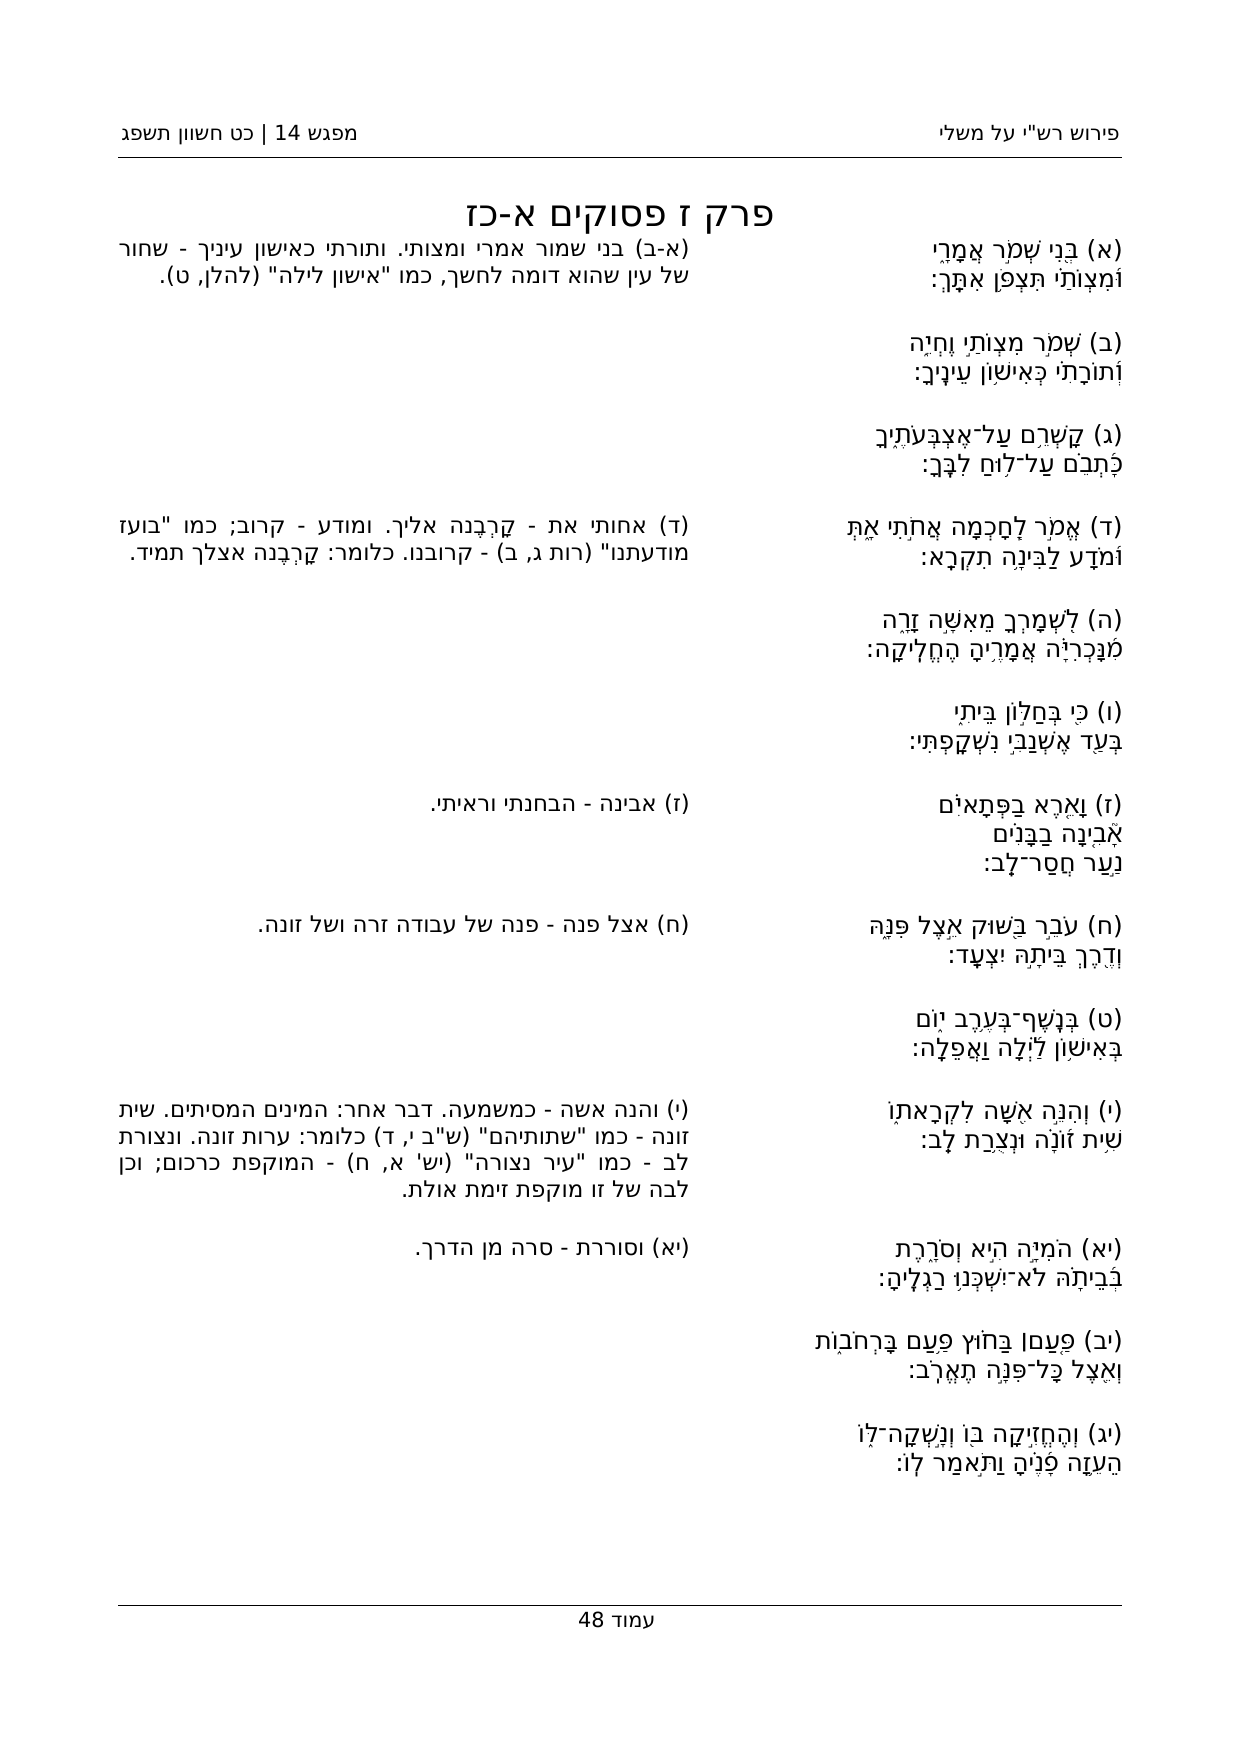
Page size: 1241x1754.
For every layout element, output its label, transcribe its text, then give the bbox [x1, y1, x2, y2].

table_header (א-ב) בני שמור אמרי ומצותי. ותורתי כאישון עיניך - שחור של עין שהוא דומה לחשך, כמו "אישון לילה" (להלן, ט). [118, 235, 690, 328]
table_cell (ט) בְּנֶֽשֶׁף־בְּעֶ֥רֶב י֑וֹם בְּאִישׁ֥וֹן לַ֝֗יְלָה וַאֲפֵלָֽה: [709, 1004, 1123, 1096]
table_cell (יב) פַּ֤עַם׀ בַּח֗וּץ פַּ֥עַם בָּרְחֹב֑וֹת וְאֵ֖צֶל כָּל־פִּנָּ֣ה תֶאֱרֹֽב: [709, 1326, 1123, 1419]
table_cell (י) והנה אשה - כמשמעה. דבר אחר: המינים המסיתים. שית זונה - כמו "שתותיהם" (ש"ב י, ד) כלומר: ערות זונה. ונצורת לב - כמו "עיר נצורה" (יש' א, ח) - המוקפת כרכום; וכן לבה של זו מוקפת זימת אולת. [118, 1096, 690, 1234]
table_header (א) בְּ֭נִי שְׁמֹ֣ר אֲמָרָ֑י וּ֝מִצְוֹתַ֗י תִּצְפֹּ֥ן אִתָּֽךְ: [709, 235, 1123, 328]
table_cell [118, 698, 690, 790]
table_cell (יא) וסוררת - סרה מן הדרך. [118, 1234, 690, 1326]
table_cell (ז) אבינה - הבחנתי וראיתי. [118, 790, 690, 911]
table_cell (ז) וָאֵ֤רֶא בַפְּתָאיִ֗ם אָ֮בִ֤ינָה בַבָּנִ֗ים נַ֣עַר חֲסַר־לֵֽב: [709, 790, 1123, 911]
table_cell (ד) אחותי את - קָרְבֶנה אליך. ומודע - קרוב; כמו "בועז מודעתנו" (רות ג, ב) - קרובנו. כלומר: קָרְבֶנה אצלך תמיד. [118, 513, 690, 605]
table_cell [690, 790, 709, 911]
table_cell (ד) אֱמֹ֣ר לַֽ֭חָכְמָה אֲחֹ֣תִי אָ֑תְּ וּ֝מֹדָע לַבִּינָ֥ה תִקְרָֽא: [709, 513, 1123, 605]
table_cell [690, 513, 709, 605]
table_cell (ה) לִ֭שְׁמָרְךָ מֵאִשָּׁ֣ה זָרָ֑ה מִ֝נָּכְרִיָּ֗ה אֲמָרֶ֥יהָ הֶחֱלִֽיקָה: [709, 605, 1123, 697]
table_cell [690, 605, 709, 697]
table_cell (ג) קָשְׁרֵ֥ם עַל־אֶצְבְּעֹתֶ֑יךָ כָּ֝תְבֵ֗ם עַל־ל֥וּחַ לִבֶּֽךָ: [709, 420, 1123, 513]
table_cell [690, 1004, 709, 1096]
table_cell [690, 1096, 709, 1234]
table_cell [118, 1326, 690, 1419]
table_cell (ב) שְׁמֹ֣ר מִצְוֹתַ֣י וֶחְיֵ֑ה וְ֝תוֹרָתִ֗י כְּאִישׁ֥וֹן עֵינֶֽיךָ: [709, 328, 1123, 420]
table_cell [690, 328, 709, 420]
table_cell (ח) עֹבֵ֣ר בַּ֭שּׁוּק אֵ֣צֶל פִּנָּ֑הּ וְדֶ֖רֶךְ בֵּיתָ֣הּ יִצְעָֽד: [709, 911, 1123, 1004]
table_header [690, 235, 709, 328]
table_cell [690, 1419, 709, 1511]
table_cell [118, 420, 690, 513]
text פרק ז פסוקים א-כז [118, 192, 1122, 235]
table_cell [118, 1419, 690, 1511]
table_cell [118, 605, 690, 697]
table_cell (ח) אצל פנה - פנה של עבודה זרה ושל זונה. [118, 911, 690, 1004]
table_cell [690, 698, 709, 790]
table_cell [690, 911, 709, 1004]
table_cell (יא) הֹמִיָּ֣ה הִ֣יא וְסֹרָ֑רֶת בְּ֝בֵיתָ֗הּ לֹא־יִשְׁכְּנ֥וּ רַגְלֶֽיהָ: [709, 1234, 1123, 1326]
table_cell (י) וְהִנֵּ֣ה אִ֭שָּׁה לִקְרָאת֑וֹ שִׁ֥ית ז֝וֹנָ֗ה וּנְצֻ֥רַת לֵֽב: [709, 1096, 1123, 1234]
table_cell [690, 420, 709, 513]
table_cell [690, 1326, 709, 1419]
table_cell [118, 328, 690, 420]
table_cell [690, 1234, 709, 1326]
table_cell (יג) וְהֶחֱזִ֣יקָה בּ֖וֹ וְנָ֣שְׁקָה־לּ֑וֹ הֵעֵ֥זָה פָ֝נֶ֗יהָ וַתֹּ֣אמַר לֽוֹ: [709, 1419, 1123, 1511]
table_cell [118, 1004, 690, 1096]
table_cell (ו) כִּ֭י בְּחַלּ֣וֹן בֵּיתִ֑י בְּעַ֖ד אֶשְׁנַבִּ֣י נִשְׁקָֽפְתִּי: [709, 698, 1123, 790]
